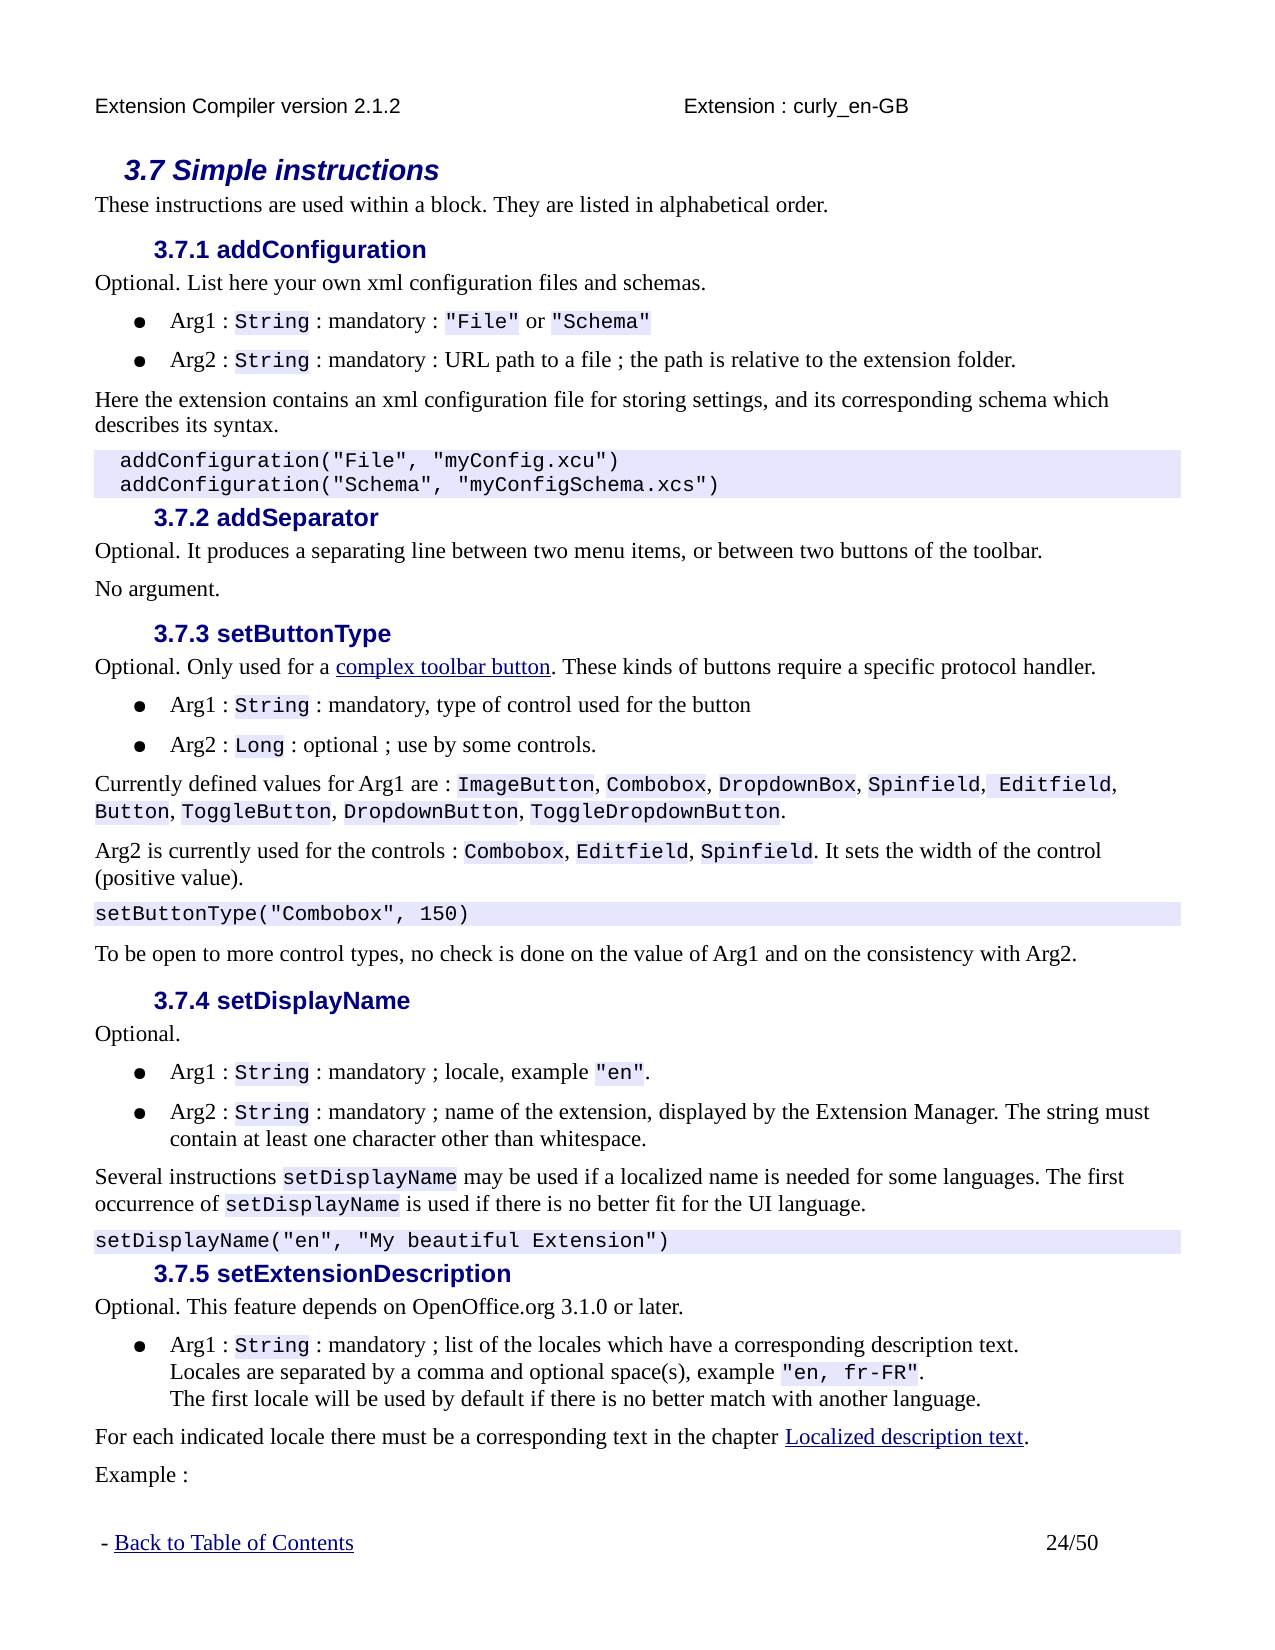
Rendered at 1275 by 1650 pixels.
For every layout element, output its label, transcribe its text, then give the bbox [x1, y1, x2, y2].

subtitle Simple instructions [124, 153, 1181, 186]
text To be open to more control types, no check is done on the value of Arg1 and on the consistency with Arg2. [94, 941, 1181, 967]
text Here the extension contains an xml configuration file for storing settings, and its corresponding schema which describes its syntax. [94, 387, 1181, 438]
list Arg1 : String : mandatory ; list of the locales which have a corresponding description text. Locales are separated by a comma and optional space(s), example "en, fr-FR". The first locale will be used by default if there is no better match with another language. [132, 1332, 1181, 1411]
subtitle addConfiguration [153, 236, 1181, 264]
subtitle setButtonType [153, 620, 1181, 648]
list Arg2 : String : mandatory : URL path to a file ; the path is relative to the extension folder. [132, 347, 1181, 374]
text addConfiguration("File", "myConfig.xcu") [94, 450, 1181, 474]
list Arg1 : String : mandatory : "File" or "Schema" [132, 308, 1181, 335]
text Optional. Only used for a complex toolbar button. These kinds of buttons require a specific protocol handler. [94, 654, 1181, 679]
text Optional. It produces a separating line between two menu items, or between two buttons of the toolbar. [94, 538, 1181, 564]
text For each indicated locale there must be a corresponding text in the chapter Localized description text. [94, 1424, 1181, 1449]
text Optional. [94, 1021, 1181, 1047]
text Example : [94, 1462, 1181, 1487]
text Several instructions setDisplayName may be used if a localized name is needed for some languages. The first occurrence of setDisplayName is used if there is no better fit for the UI language. [94, 1163, 1181, 1217]
subtitle setExtensionDescription [153, 1260, 1181, 1288]
text setDisplayName("en", "My beautiful Extension") [94, 1230, 1181, 1254]
list Arg2 : Long : optional ; use by some controls. [132, 732, 1181, 758]
text Currently defined values for Arg1 are : ImageButton, Combobox, DropdownBox, Spinfield, Editfield, Button, ToggleButton, DropdownButton, ToggleDropdownButton. [94, 771, 1181, 825]
list Arg2 : String : mandatory ; name of the extension, displayed by the Extension Manager. The string must contain at least one character other than whitespace. [132, 1098, 1181, 1151]
text Optional. List here your own xml configuration files and schemas. [94, 270, 1181, 295]
text Arg2 is currently used for the controls : Combobox, Editfield, Spinfield. It sets the width of the control (positive value). [94, 837, 1181, 890]
list Arg1 : String : mandatory ; locale, example "en". [132, 1059, 1181, 1086]
text No argument. [94, 576, 1181, 602]
list Arg1 : String : mandatory, type of control used for the button [132, 692, 1181, 719]
text setButtonType("Combobox", 150) [94, 902, 1181, 926]
text These instructions are used within a block. They are listed in alphabetical order. [94, 192, 1181, 217]
text addConfiguration("Schema", "myConfigSchema.xcs") [94, 474, 1181, 498]
subtitle addSeparator [153, 504, 1181, 532]
text Optional. This feature depends on OpenOffice.org 3.1.0 or later. [94, 1294, 1181, 1319]
subtitle setDisplayName [153, 987, 1181, 1015]
